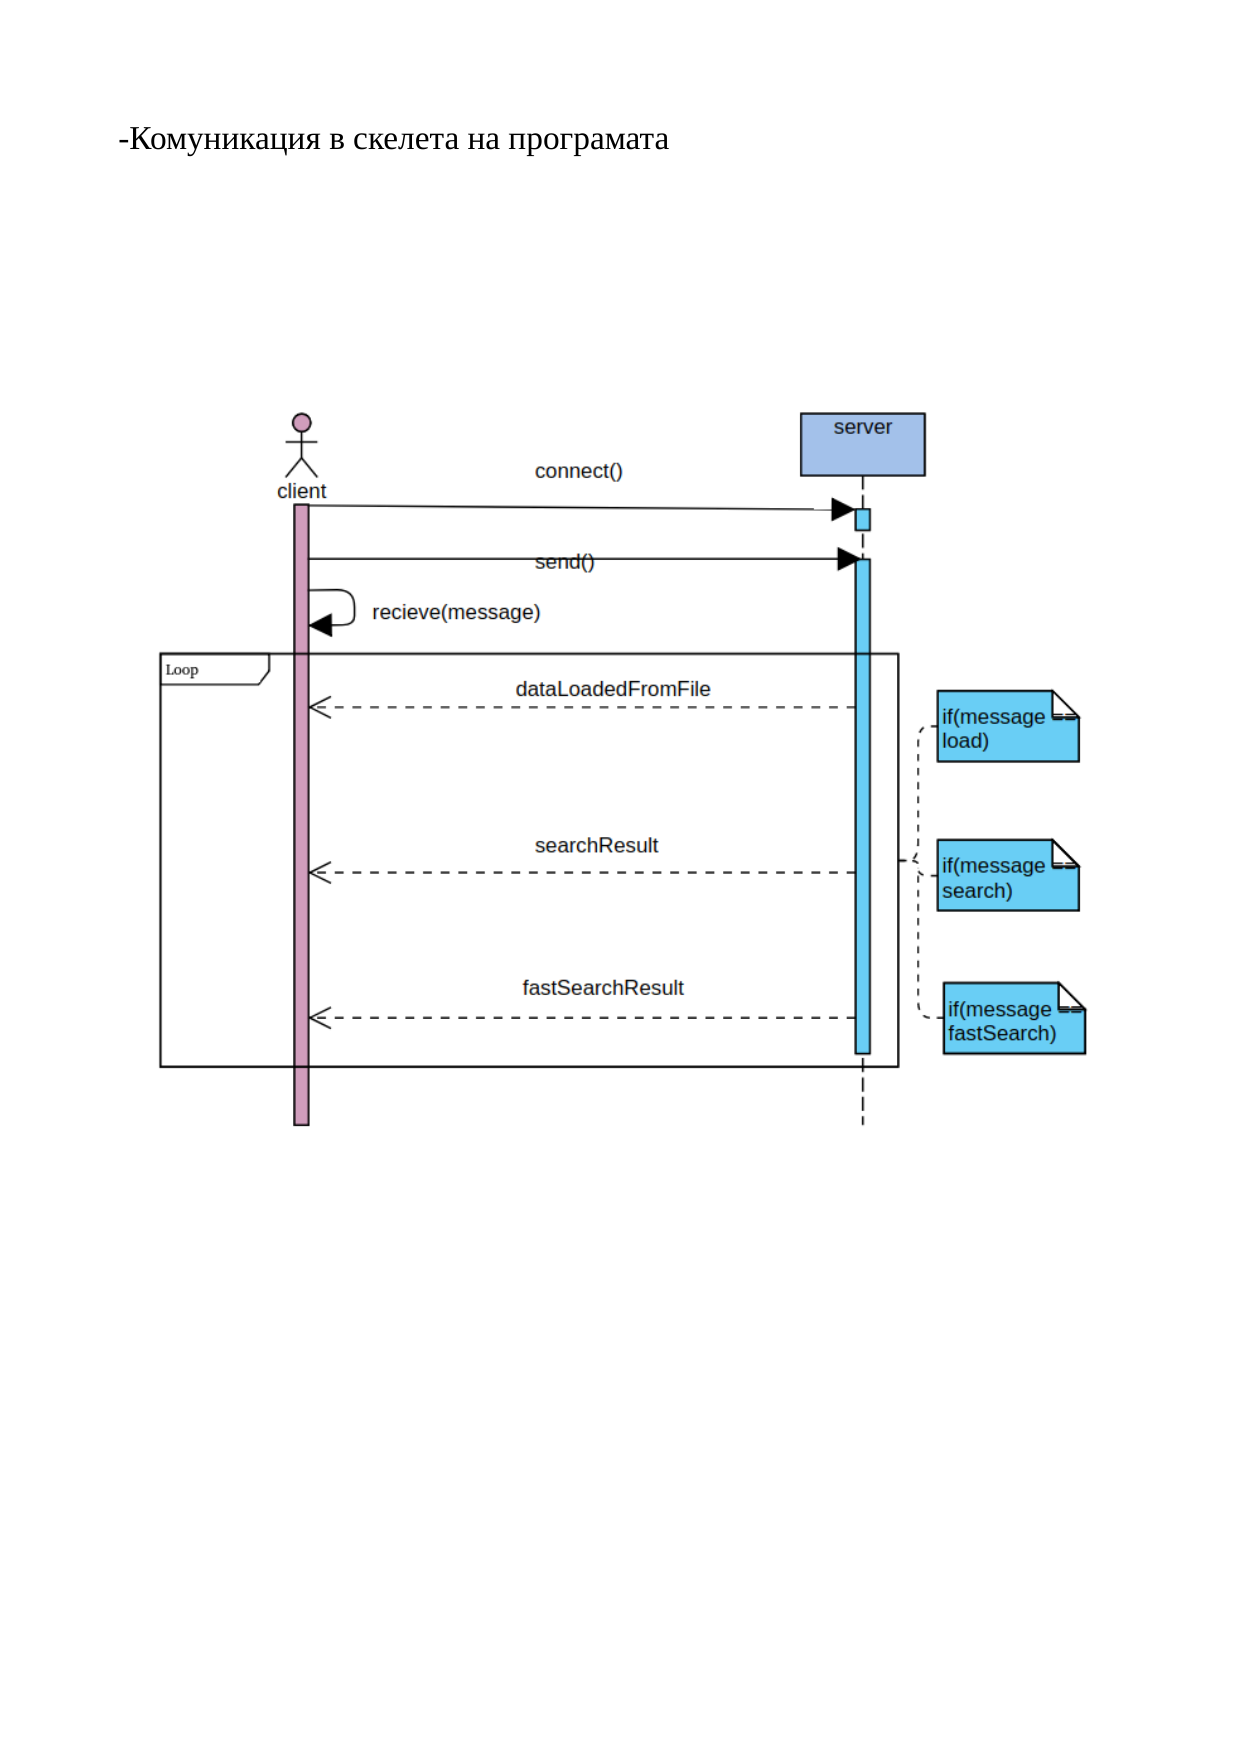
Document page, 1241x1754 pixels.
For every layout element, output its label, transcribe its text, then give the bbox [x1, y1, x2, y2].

picture [118, 386, 1123, 1135]
text -Комуникация в скелета на програмата [118, 118, 1122, 156]
